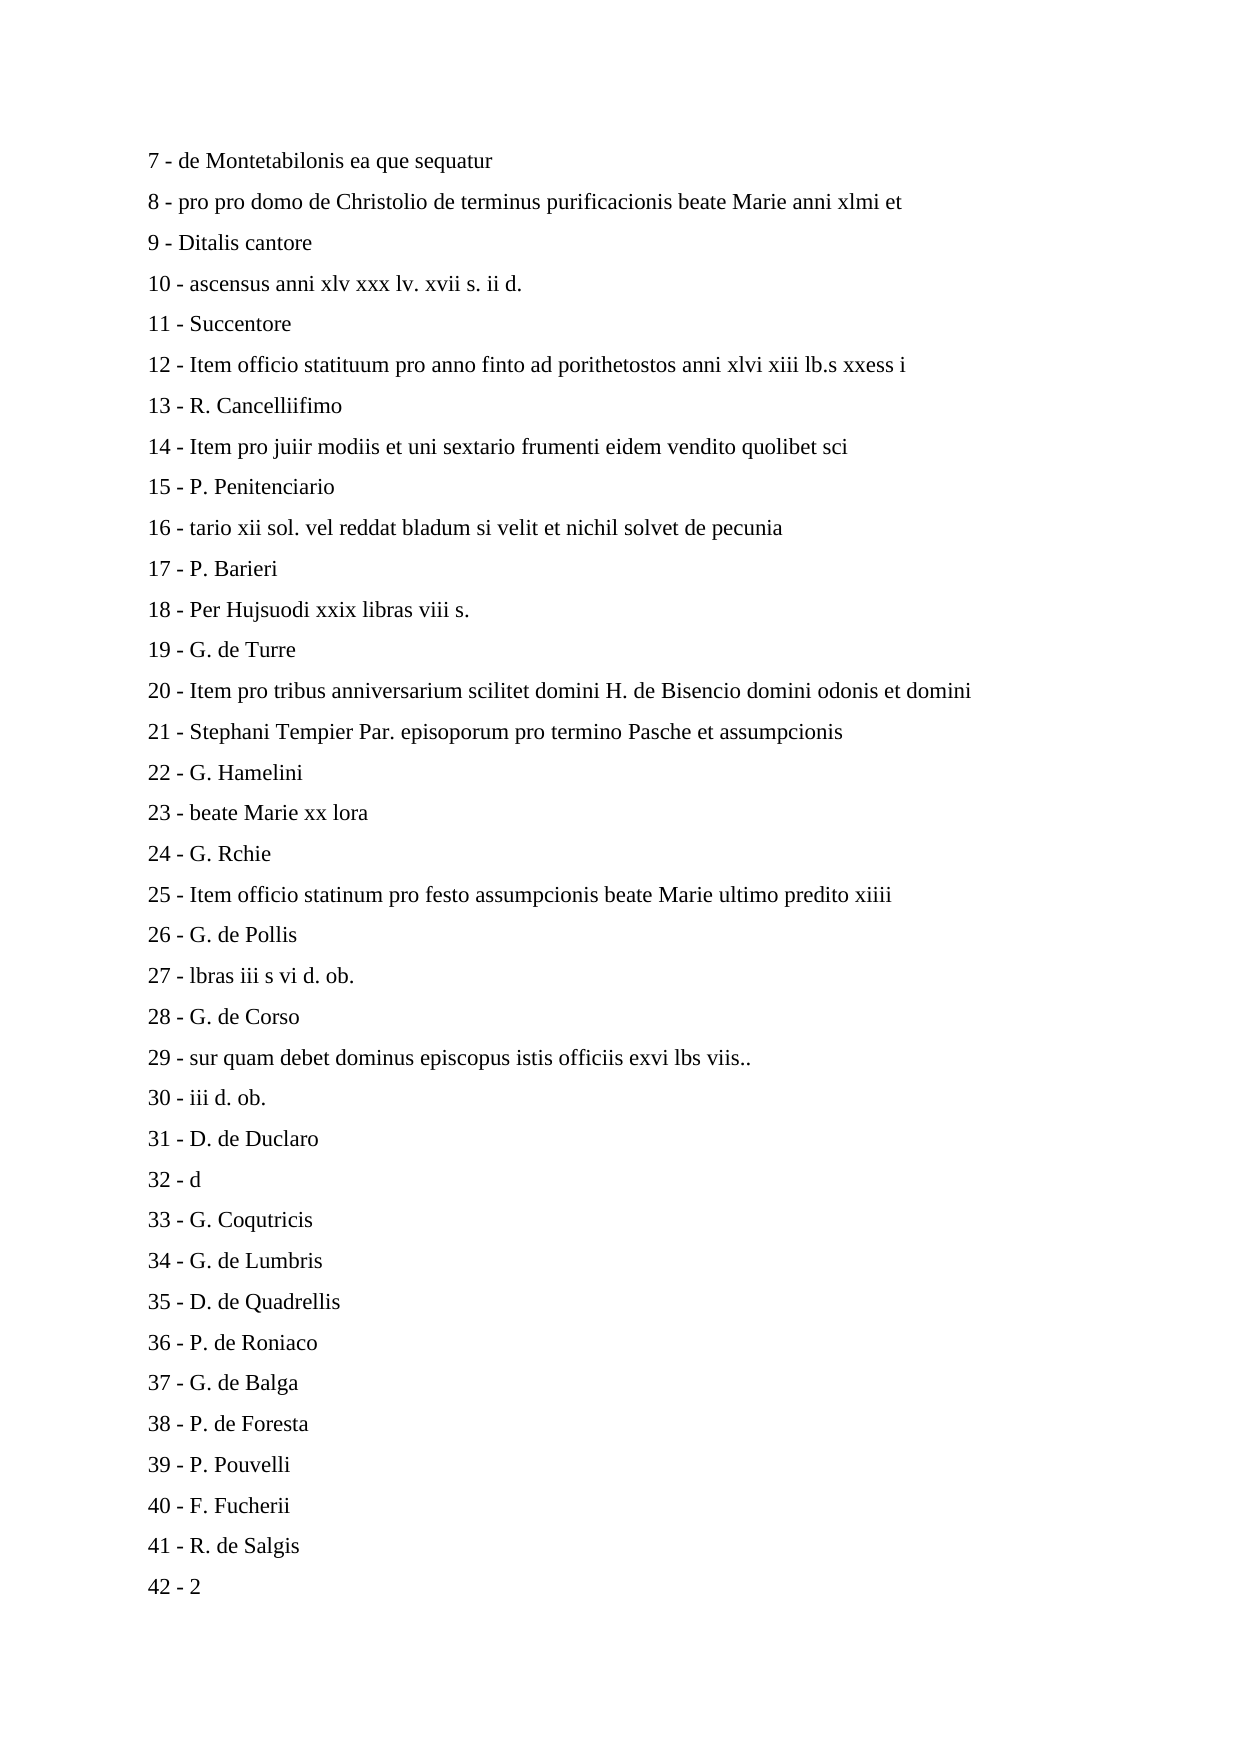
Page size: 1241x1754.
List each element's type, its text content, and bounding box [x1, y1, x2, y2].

text 36 - P. de Roniaco [148, 1329, 1093, 1355]
text 37 - G. de Balga [148, 1369, 1093, 1396]
text 20 - Item pro tribus anniversarium scilitet domini H. de Bisencio domini odonis et domini [148, 677, 1093, 703]
text 30 - iii d. ob. [148, 1084, 1093, 1111]
text 31 - D. de Duclaro [148, 1125, 1093, 1151]
text 27 - lbras iii s vi d. ob. [148, 962, 1093, 988]
text 32 - d [148, 1166, 1093, 1192]
text 39 - P. Pouvelli [148, 1451, 1093, 1477]
text 16 - tario xii sol. vel reddat bladum si velit et nichil solvet de pecunia [148, 514, 1093, 541]
text 23 - beate Marie xx lora [148, 799, 1093, 826]
text 15 - P. Penitenciario [148, 473, 1093, 500]
text 25 - Item officio statinum pro festo assumpcionis beate Marie ultimo predito xiiii [148, 881, 1093, 907]
text 35 - D. de Quadrellis [148, 1288, 1093, 1314]
text 14 - Item pro juiir modiis et uni sextario frumenti eidem vendito quolibet sci [148, 433, 1093, 459]
text 34 - G. de Lumbris [148, 1247, 1093, 1274]
text 38 - P. de Foresta [148, 1410, 1093, 1437]
text 18 - Per Hujsuodi xxix libras viii s. [148, 596, 1093, 622]
text 28 - G. de Corso [148, 1003, 1093, 1029]
text 42 - 2 [148, 1573, 1093, 1599]
text 8 - pro pro domo de Christolio de terminus purificacionis beate Marie anni xlmi et [148, 188, 1093, 215]
text 26 - G. de Pollis [148, 921, 1093, 948]
text 29 - sur quam debet dominus episcopus istis officiis exvi lbs viis.. [148, 1044, 1093, 1070]
text 40 - F. Fucherii [148, 1492, 1093, 1518]
text 41 - R. de Salgis [148, 1532, 1093, 1559]
text 22 - G. Hamelini [148, 758, 1093, 785]
text 13 - R. Cancelliifimo [148, 392, 1093, 418]
text 9 - Ditalis cantore [148, 229, 1093, 255]
text 19 - G. de Turre [148, 636, 1093, 663]
text 24 - G. Rchie [148, 840, 1093, 866]
text 17 - P. Barieri [148, 555, 1093, 581]
text 33 - G. Coqutricis [148, 1207, 1093, 1233]
text 11 - Succentore [148, 311, 1093, 337]
text 21 - Stephani Tempier Par. episoporum pro termino Pasche et assumpcionis [148, 718, 1093, 744]
text 12 - Item officio statituum pro anno finto ad porithetostos anni xlvi xiii lb.s xxess i [148, 351, 1093, 378]
text 10 - ascensus anni xlv xxx lv. xvii s. ii d. [148, 270, 1093, 296]
text 7 - de Montetabilonis ea que sequatur [148, 148, 1093, 174]
